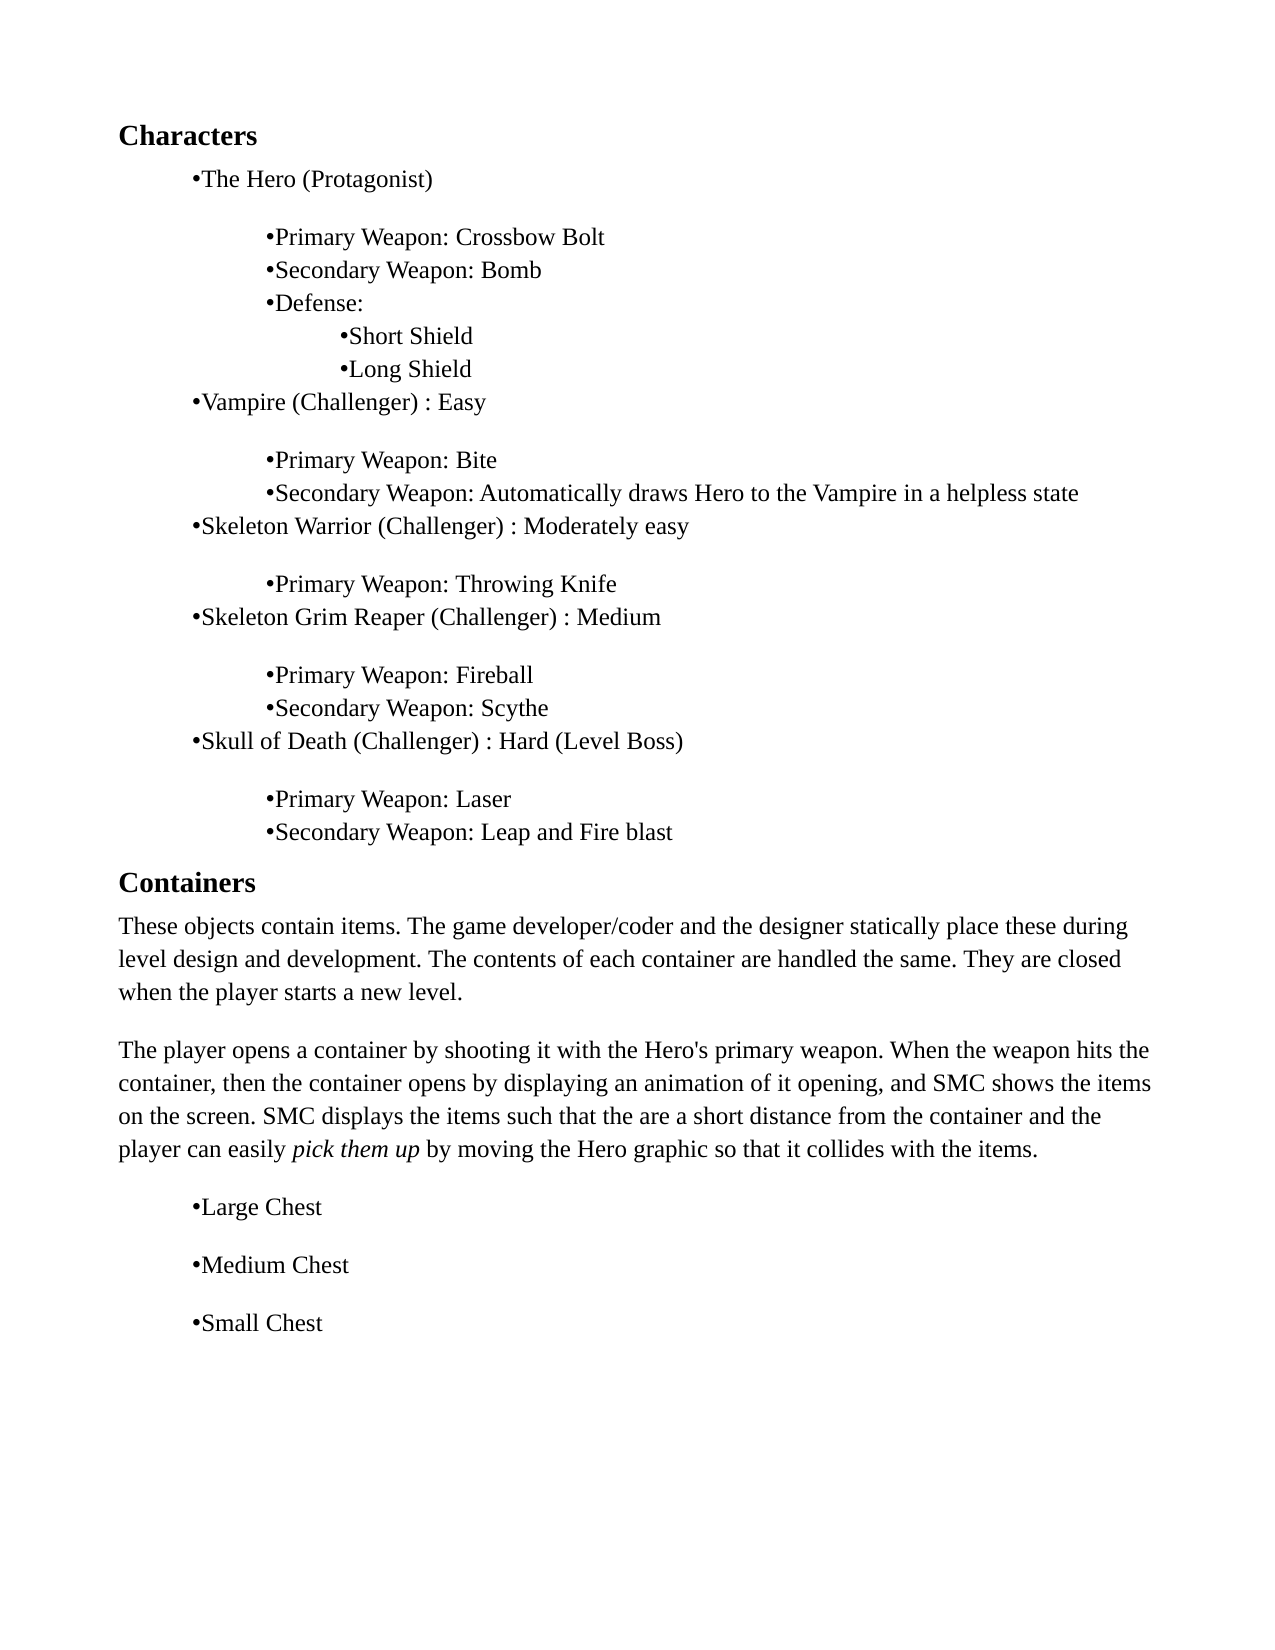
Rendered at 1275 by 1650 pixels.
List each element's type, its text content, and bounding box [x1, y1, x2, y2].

list Large Chest [118, 1192, 1157, 1221]
list Skeleton Grim Reaper (Challenger) : Medium [118, 602, 1157, 631]
text The player opens a container by shooting it with the Hero's primary weapon. When the weapon hits the container, then the container opens by displaying an animation of it opening, and SMC shows the items on the screen. SMC displays the items such that the are a short distance from the container and the player can easily pick them up by moving the Hero graphic so that it collides with the items. [118, 1035, 1157, 1163]
list Primary Weapon: Laser [118, 784, 1157, 813]
list Secondary Weapon: Scythe [118, 693, 1157, 722]
list Small Chest [118, 1308, 1157, 1337]
list Long Shield [118, 354, 1157, 383]
list Medium Chest [118, 1250, 1157, 1279]
list Primary Weapon: Crossbow Bolt [118, 222, 1157, 251]
list Skull of Death (Challenger) : Hard (Level Boss) [118, 726, 1157, 755]
list The Hero (Protagonist) [118, 164, 1157, 193]
list Short Shield [118, 321, 1157, 350]
subtitle Characters [118, 118, 1157, 152]
list Primary Weapon: Throwing Knife [118, 569, 1157, 598]
list Defense: [118, 288, 1157, 317]
list Primary Weapon: Fireball [118, 660, 1157, 689]
text These objects contain items. The game developer/coder and the designer statically place these during level design and development. The contents of each container are handled the same. They are closed when the player starts a new level. [118, 911, 1157, 1006]
list Skeleton Warrior (Challenger) : Moderately easy [118, 511, 1157, 540]
list Primary Weapon: Bite [118, 445, 1157, 474]
list Vampire (Challenger) : Easy [118, 387, 1157, 416]
list Secondary Weapon: Bomb [118, 255, 1157, 284]
subtitle Containers [118, 865, 1157, 899]
list Secondary Weapon: Leap and Fire blast [118, 817, 1157, 846]
list Secondary Weapon: Automatically draws Hero to the Vampire in a helpless state [118, 478, 1157, 507]
